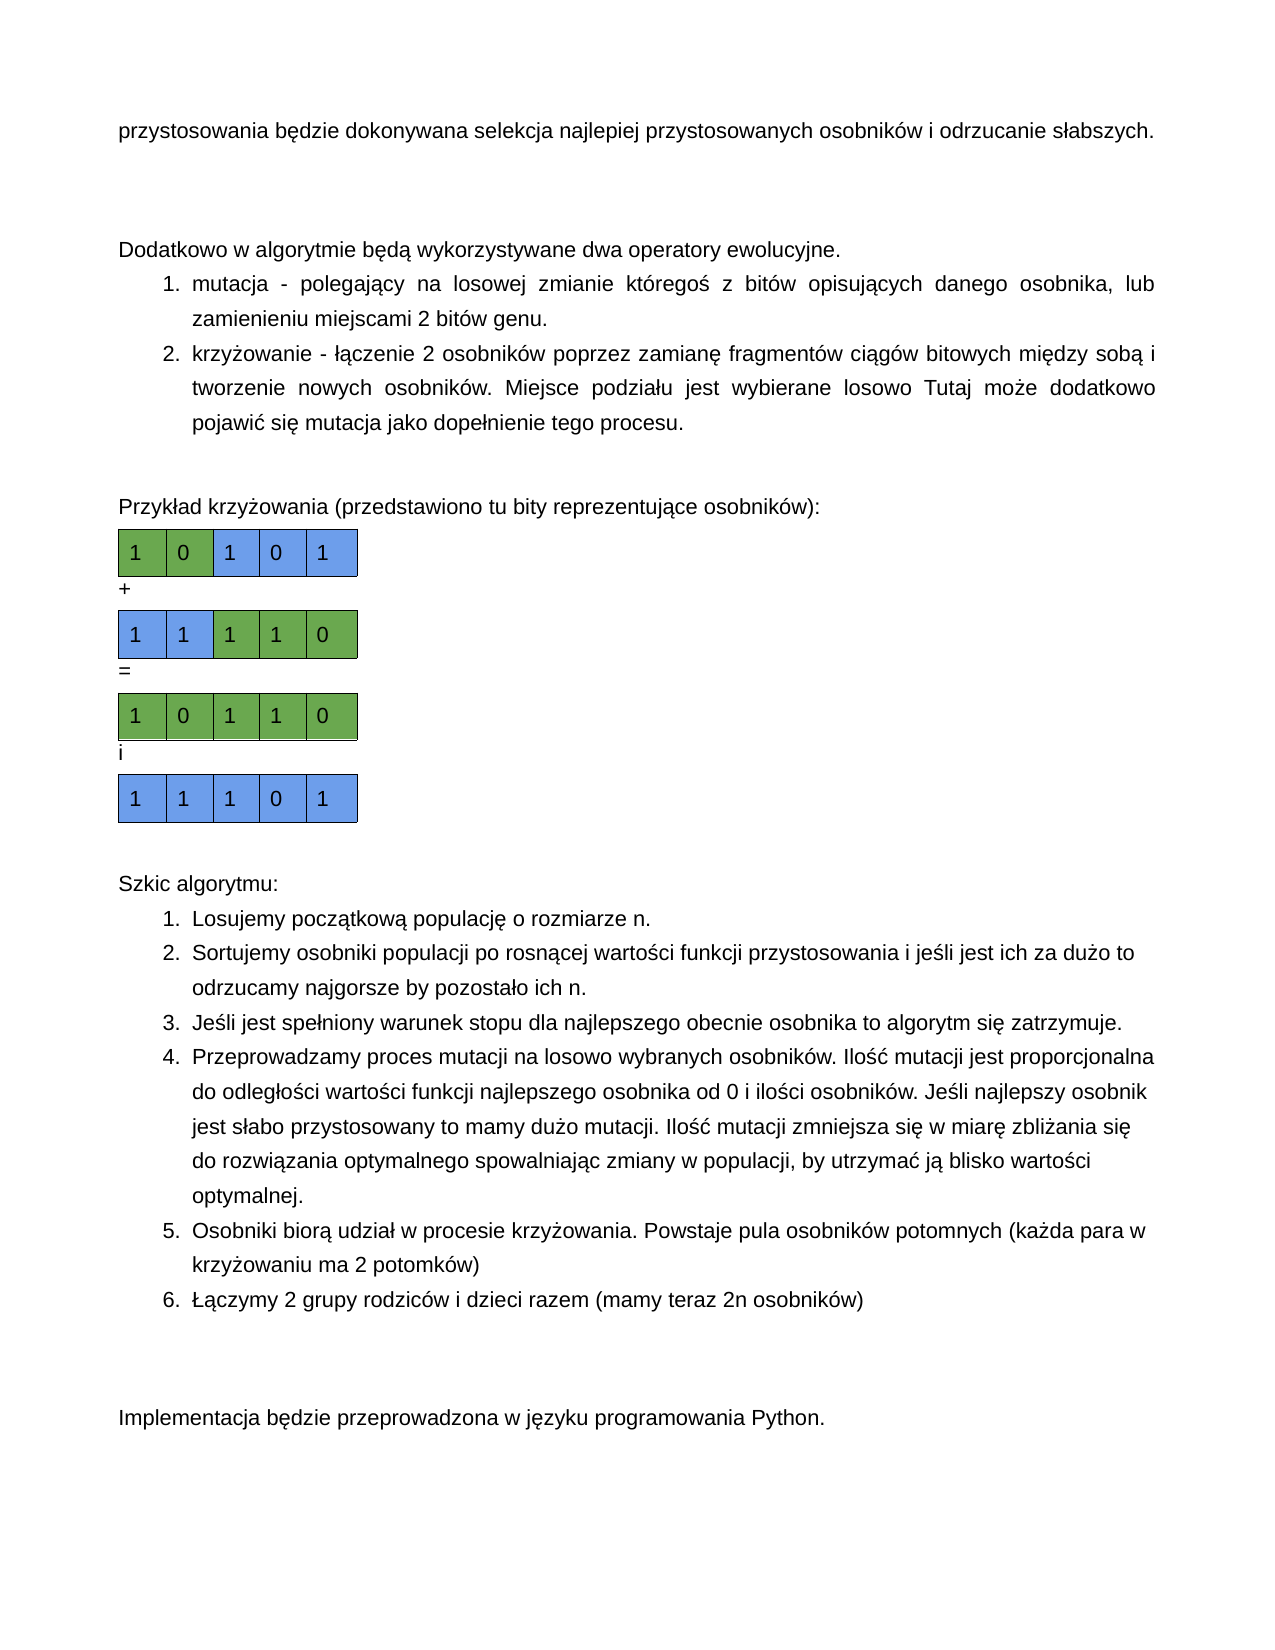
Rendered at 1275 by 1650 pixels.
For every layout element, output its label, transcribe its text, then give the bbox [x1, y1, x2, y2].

text Przykład krzyżowania (przedstawiono tu bity reprezentujące osobników): [118, 494, 1157, 519]
table_header 0 [260, 775, 306, 822]
table_header 0 [307, 611, 357, 658]
table_header 1 [119, 694, 166, 739]
table_header 1 [214, 694, 259, 739]
text = [118, 658, 1157, 683]
list Przeprowadzamy proces mutacji na losowo wybranych osobników. Ilość mutacji jest proporcjonalna do odległości wartości funkcji najlepszego osobnika od 0 i ilości osobników. Jeśli najlepszy osobnik jest słabo przystosowany to mamy dużo mutacji. Ilość mutacji zmniejsza się w miarę zbliżania się do rozwiązania optymalnego spowalniając zmiany w populacji, by utrzymać ją blisko wartości optymalnej. [162, 1044, 1157, 1208]
table_header 1 [167, 611, 213, 658]
list krzyżowanie - łączenie 2 osobników poprzez zamianę fragmentów ciągów bitowych między sobą i tworzenie nowych osobników. Miejsce podziału jest wybierane losowo Tutaj może dodatkowo pojawić się mutacja jako dopełnienie tego procesu. [162, 341, 1157, 435]
table_header 1 [260, 611, 306, 658]
table_header 1 [307, 775, 357, 822]
table_header 1 [119, 611, 166, 658]
list Sortujemy osobniki populacji po rosnącej wartości funkcji przystosowania i jeśli jest ich za dużo to odrzucamy najgorsze by pozostało ich n. [162, 940, 1157, 1000]
text i [118, 740, 1157, 765]
table_header 1 [167, 775, 213, 822]
text Dodatkowo w algorytmie będą wykorzystywane dwa operatory ewolucyjne. [118, 237, 1157, 262]
table_header 1 [214, 530, 259, 576]
list Łączymy 2 grupy rodziców i dzieci razem (mamy teraz 2n osobników) [162, 1287, 1157, 1312]
table_header 0 [167, 530, 213, 576]
text + [118, 576, 1157, 601]
list Osobniki biorą udział w procesie krzyżowania. Powstaje pula osobników potomnych (każda para w krzyżowaniu ma 2 potomków) [162, 1218, 1157, 1277]
text Szkic algorytmu: [118, 871, 1157, 896]
table_header 0 [260, 530, 306, 576]
text Implementacja będzie przeprowadzona w języku programowania Python. [118, 1405, 1157, 1470]
table_header 1 [214, 775, 259, 822]
table_header 1 [119, 775, 166, 822]
list Jeśli jest spełniony warunek stopu dla najlepszego obecnie osobnika to algorytm się zatrzymuje. [162, 1009, 1157, 1035]
list Losujemy początkową populację o rozmiarze n. [162, 905, 1157, 931]
table_header 1 [260, 694, 306, 739]
table_header 0 [307, 694, 357, 739]
table_header 0 [167, 694, 213, 739]
table_header 1 [214, 611, 259, 658]
table_header 1 [307, 530, 357, 576]
list mutacja - polegający na losowej zmianie któregoś z bitów opisujących danego osobnika, lub zamienieniu miejscami 2 bitów genu. [162, 271, 1157, 331]
text przystosowania będzie dokonywana selekcja najlepiej przystosowanych osobników i odrzucanie słabszych. [118, 118, 1157, 143]
table_header 1 [119, 530, 166, 576]
